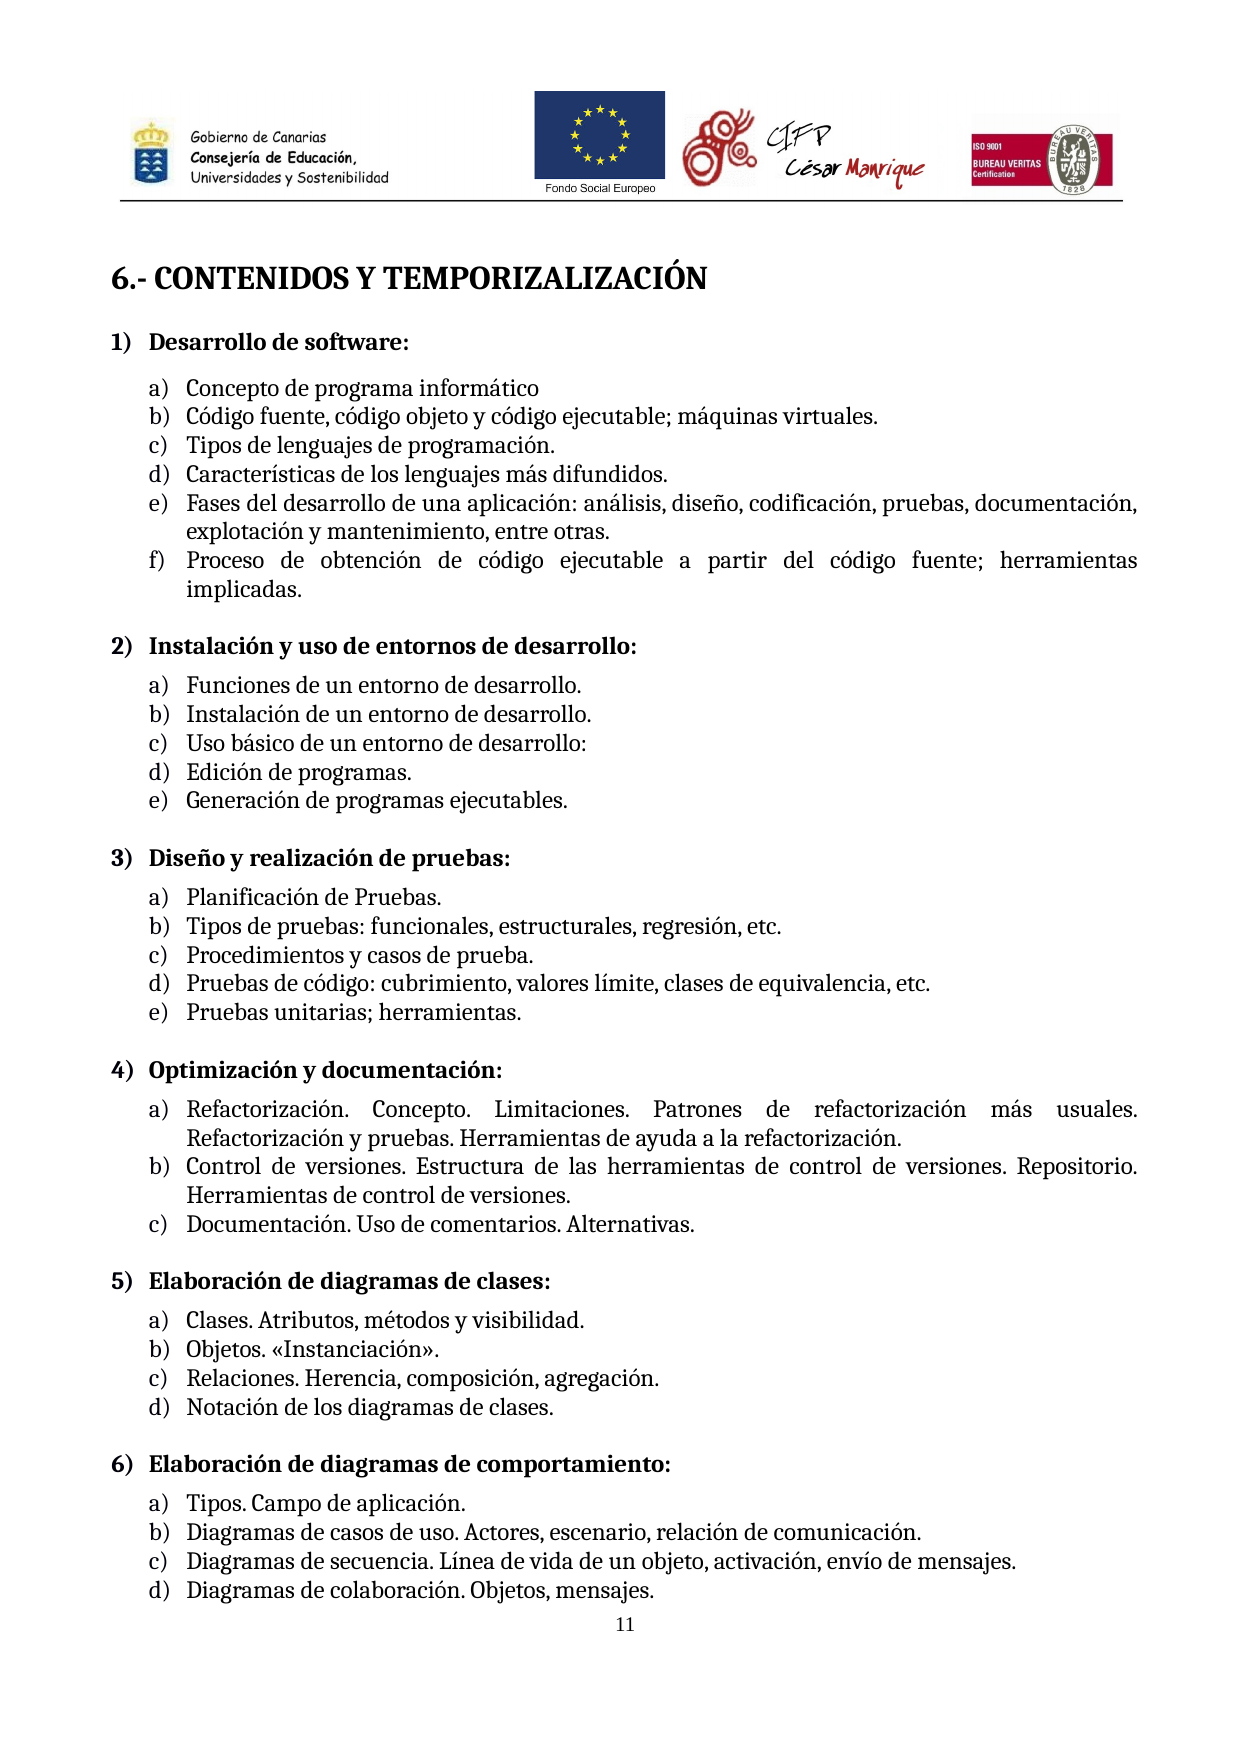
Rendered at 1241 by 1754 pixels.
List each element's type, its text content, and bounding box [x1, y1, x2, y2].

list Tipos de pruebas: funcionales, estructurales, regresión, etc. [148, 912, 1139, 941]
list Instalación de un entorno de desarrollo. [148, 700, 1139, 729]
list Tipos. Campo de aplicación. [148, 1489, 1139, 1518]
list Documentación. Uso de comentarios. Alternativas. [148, 1210, 1139, 1238]
list Diagramas de casos de uso. Actores, escenario, relación de comunicación. [148, 1518, 1139, 1547]
list Diseño y realización de pruebas: [111, 844, 1139, 873]
list Elaboración de diagramas de comportamiento: [111, 1450, 1139, 1479]
list Procedimientos y casos de prueba. [148, 941, 1139, 969]
list Clases. Atributos, métodos y visibilidad. [148, 1306, 1139, 1335]
list Planificación de Pruebas. [148, 883, 1139, 912]
list Generación de programas ejecutables. [148, 786, 1139, 815]
list Código fuente, código objeto y código ejecutable; máquinas virtuales. [148, 402, 1139, 431]
picture [114, 91, 1127, 205]
list Pruebas unitarias; herramientas. [148, 998, 1139, 1027]
list Refactorización. Concepto. Limitaciones. Patrones de refactorización más usuales. Refactorización y pruebas. Herramientas de ayuda a la refactorización. [148, 1095, 1139, 1152]
list Optimización y documentación: [111, 1056, 1139, 1084]
list Notación de los diagramas de clases. [148, 1393, 1139, 1421]
list Relaciones. Herencia, composición, agregación. [148, 1364, 1139, 1393]
list Instalación y uso de entornos de desarrollo: [111, 632, 1139, 661]
list Concepto de programa informático [148, 373, 1139, 402]
list Funciones de un entorno de desarrollo. [148, 671, 1139, 700]
list Elaboración de diagramas de clases: [111, 1267, 1139, 1296]
list Uso básico de un entorno de desarrollo: [148, 729, 1139, 758]
list Tipos de lenguajes de programación. [148, 431, 1139, 460]
list Características de los lenguajes más difundidos. [148, 460, 1139, 488]
list Desarrollo de software: [111, 328, 1139, 357]
subtitle 6.- CONTENIDOS Y TEMPORIZALIZACIÓN [111, 259, 1139, 298]
list Objetos. «Instanciación». [148, 1335, 1139, 1364]
list Control de versiones. Estructura de las herramientas de control de versiones. Repositorio. Herramientas de control de versiones. [148, 1152, 1139, 1210]
list Proceso de obtención de código ejecutable a partir del código fuente; herramientas implicadas. [148, 546, 1139, 603]
list Fases del desarrollo de una aplicación: análisis, diseño, codificación, pruebas, documentación, explotación y mantenimiento, entre otras. [148, 488, 1139, 546]
list Diagramas de secuencia. Línea de vida de un objeto, activación, envío de mensajes. [148, 1547, 1139, 1576]
list Edición de programas. [148, 758, 1139, 786]
list Pruebas de código: cubrimiento, valores límite, clases de equivalencia, etc. [148, 969, 1139, 998]
list Diagramas de colaboración. Objetos, mensajes. [148, 1576, 1139, 1604]
